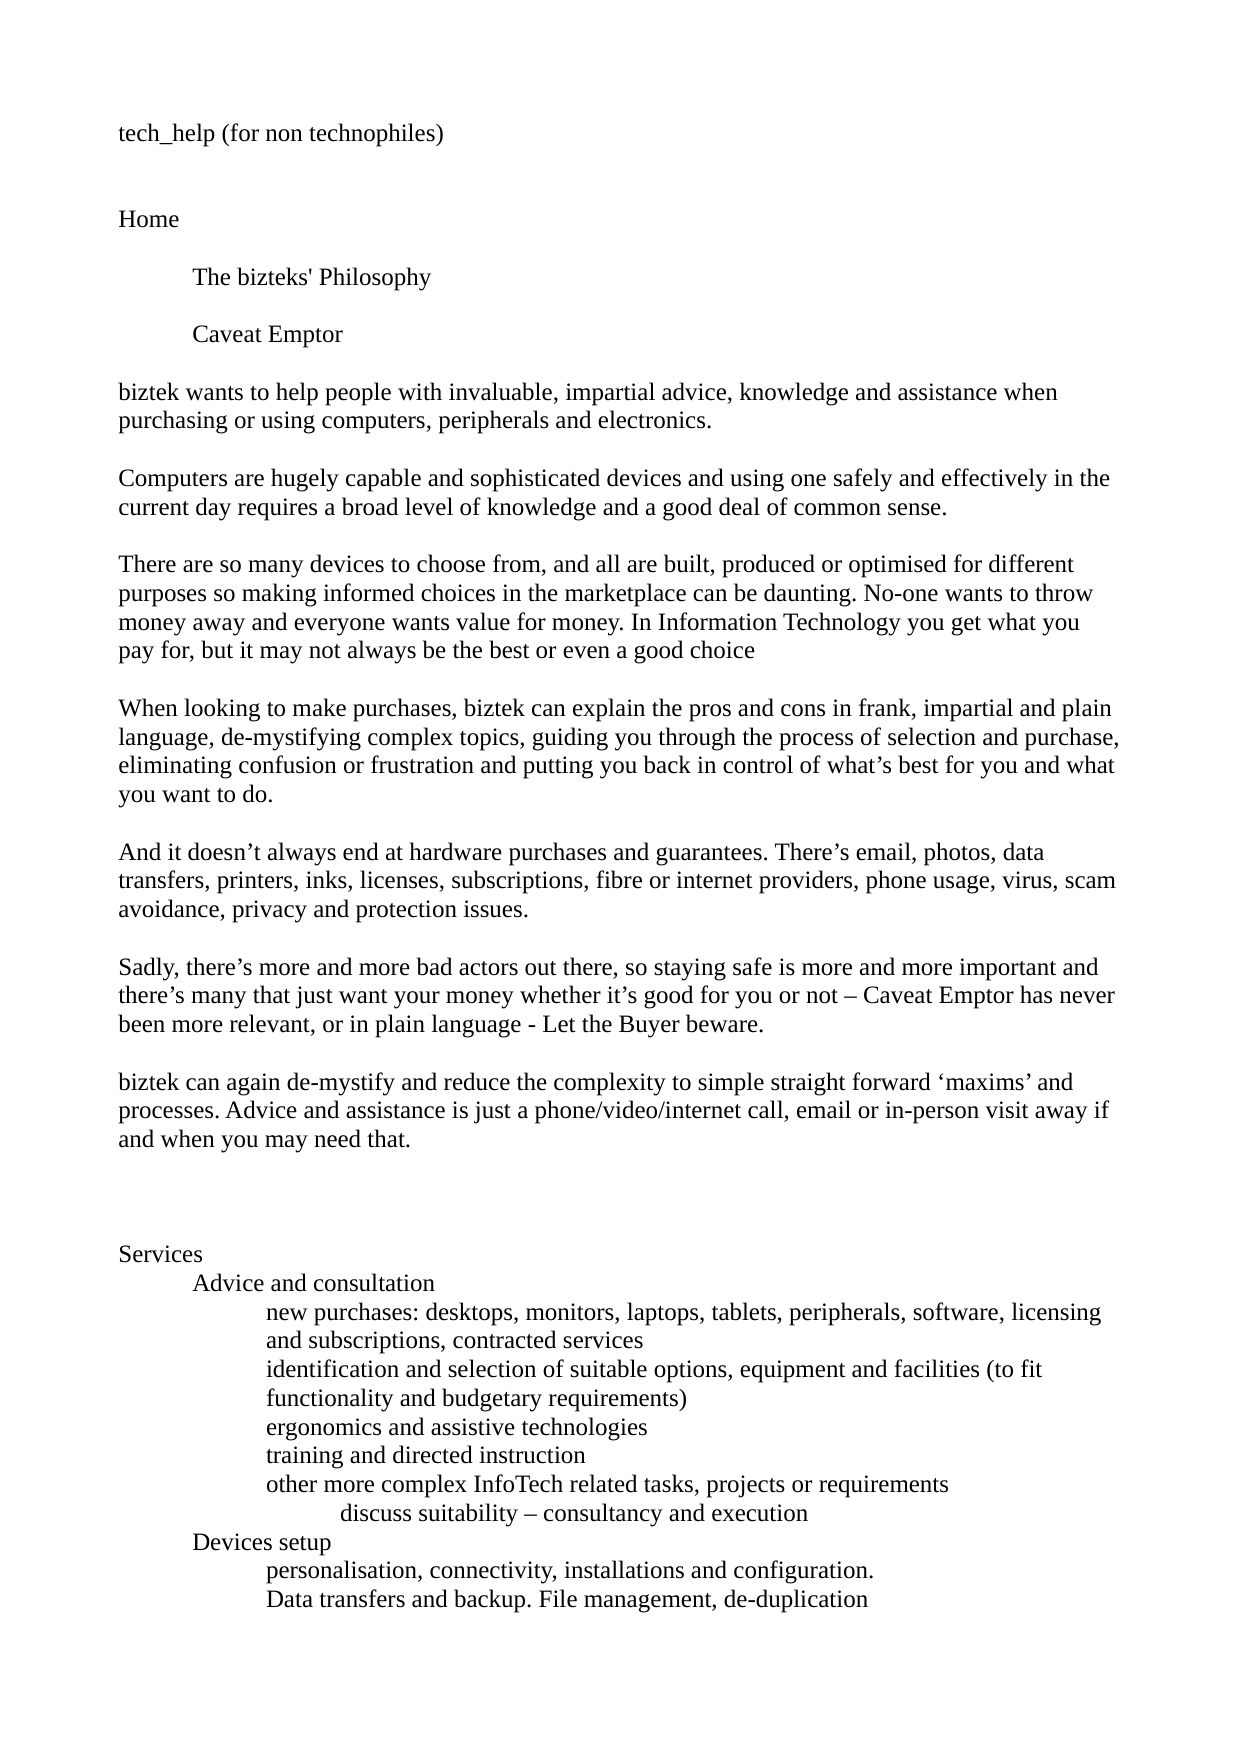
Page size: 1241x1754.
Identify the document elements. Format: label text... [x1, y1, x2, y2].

text Caveat Emptor [192, 319, 1122, 348]
text Advice and consultation [118, 1268, 1122, 1297]
text Computers are hugely capable and sophisticated devices and using one safely and effectively in the current day requires a broad level of knowledge and a good deal of common sense. [118, 463, 1122, 521]
text Data transfers and backup. File management, de-duplication [266, 1584, 1122, 1613]
text Services [118, 1239, 1122, 1268]
text identification and selection of suitable options, equipment and facilities (to fit functionality and budgetary requirements) [266, 1354, 1122, 1412]
text personalisation, connectivity, installations and configuration. [266, 1556, 1122, 1584]
text When looking to make purchases, biztek can explain the pros and cons in frank, impartial and plain language, de-mystifying complex topics, guiding you through the process of selection and purchase, eliminating confusion or frustration and putting you back in control of what’s best for you and what you want to do. [118, 693, 1122, 808]
text other more complex InfoTech related tasks, projects or requirements [118, 1469, 1122, 1498]
text The bizteks' Philosophy [192, 262, 1122, 291]
text And it doesn’t always end at hardware purchases and guarantees. There’s email, photos, data transfers, printers, inks, licenses, subscriptions, fibre or internet providers, phone usage, virus, scam avoidance, privacy and protection issues. [118, 837, 1122, 923]
text biztek wants to help people with invaluable, impartial advice, knowledge and assistance when purchasing or using computers, peripherals and electronics. [118, 377, 1122, 434]
text training and directed instruction [266, 1441, 1122, 1469]
text ergonomics and assistive technologies [266, 1412, 1122, 1441]
text discuss suitability – consultancy and execution [118, 1498, 1122, 1527]
text biztek can again de-mystify and reduce the complexity to simple straight forward ‘maxims’ and processes. Advice and assistance is just a phone/video/internet call, email or in-person visit away if and when you may need that. [118, 1067, 1122, 1153]
text Devices setup [118, 1527, 1122, 1556]
text Sadly, there’s more and more bad actors out there, so staying safe is more and more important and there’s many that just want your money whether it’s good for you or not – Caveat Emptor has never been more relevant, or in plain language - Let the Buyer beware. [118, 952, 1122, 1038]
text Home [118, 204, 1122, 233]
text There are so many devices to choose from, and all are built, produced or optimised for different purposes so making informed choices in the marketplace can be daunting. No-one wants to throw money away and everyone wants value for money. In Information Technology you get what you pay for, but it may not always be the best or even a good choice [118, 549, 1122, 664]
text tech_help (for non technophiles) [118, 118, 1122, 147]
text new purchases: desktops, monitors, laptops, tablets, peripherals, software, licensing and subscriptions, contracted services [266, 1297, 1122, 1354]
